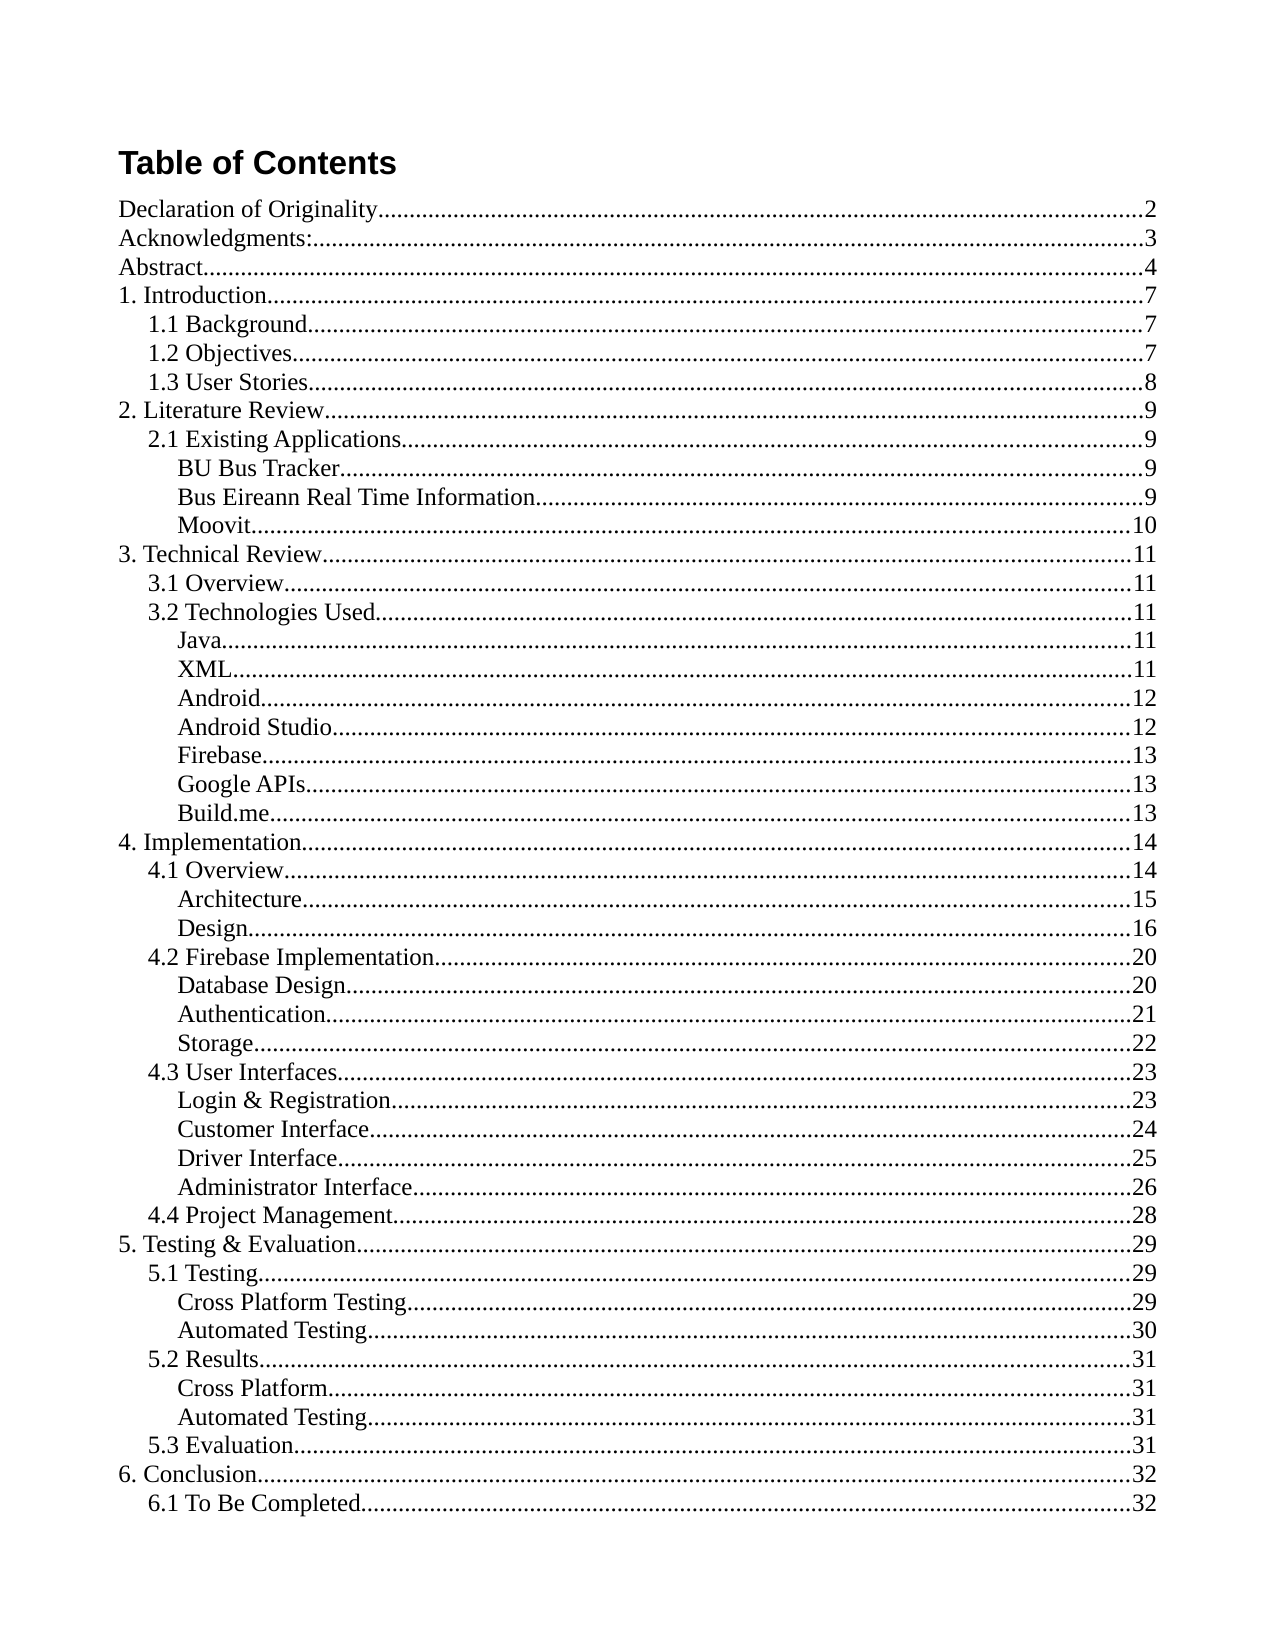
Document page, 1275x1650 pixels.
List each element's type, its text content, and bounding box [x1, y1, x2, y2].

text Firebase 13 [177, 740, 1157, 769]
subtitle Table of Contents [118, 143, 1157, 182]
text 4.2 Firebase Implementation 20 [148, 942, 1157, 970]
text 2.1 Existing Applications 9 [148, 424, 1157, 453]
text Bus Eireann Real Time Information 9 [177, 482, 1157, 510]
text Design 16 [177, 913, 1157, 942]
text 5.1 Testing 29 [148, 1258, 1157, 1287]
text 5.3 Evaluation 31 [148, 1430, 1157, 1459]
text 1. Introduction 7 [118, 280, 1157, 309]
text 5. Testing & Evaluation 29 [118, 1229, 1157, 1258]
text Authentication 21 [177, 999, 1157, 1028]
text Declaration of Originality 2 [118, 194, 1157, 223]
text Android Studio 12 [177, 712, 1157, 740]
text 4.3 User Interfaces 23 [148, 1057, 1157, 1085]
text BU Bus Tracker 9 [177, 453, 1157, 482]
text 6.1 To Be Completed 32 [148, 1488, 1157, 1517]
text Abstract 4 [118, 252, 1157, 280]
text 4.1 Overview 14 [148, 855, 1157, 884]
text Customer Interface 24 [177, 1114, 1157, 1143]
text 2. Literature Review 9 [118, 395, 1157, 424]
text Administrator Interface 26 [177, 1172, 1157, 1200]
text Build.me 13 [177, 798, 1157, 827]
text 6. Conclusion 32 [118, 1459, 1157, 1488]
text Driver Interface 25 [177, 1143, 1157, 1172]
text Android 12 [177, 683, 1157, 712]
text Acknowledgments: 3 [118, 223, 1157, 252]
text Database Design 20 [177, 970, 1157, 999]
text Cross Platform Testing 29 [177, 1287, 1157, 1315]
text 1.3 User Stories 8 [148, 367, 1157, 395]
text Automated Testing 31 [177, 1402, 1157, 1430]
text 3.2 Technologies Used 11 [148, 597, 1157, 625]
text 1.2 Objectives 7 [148, 338, 1157, 367]
text 4.4 Project Management 28 [148, 1200, 1157, 1229]
text 5.2 Results 31 [148, 1344, 1157, 1373]
text XML 11 [177, 654, 1157, 683]
text 1.1 Background 7 [148, 309, 1157, 338]
text Login & Registration 23 [177, 1085, 1157, 1114]
text Moovit 10 [177, 510, 1157, 539]
text Storage 22 [177, 1028, 1157, 1057]
text Java 11 [177, 625, 1157, 654]
text Architecture 15 [177, 884, 1157, 913]
text 3. Technical Review 11 [118, 539, 1157, 568]
text 3.1 Overview 11 [148, 568, 1157, 597]
text Automated Testing 30 [177, 1315, 1157, 1344]
text Google APIs 13 [177, 769, 1157, 798]
text Cross Platform 31 [177, 1373, 1157, 1402]
text 4. Implementation 14 [118, 827, 1157, 855]
